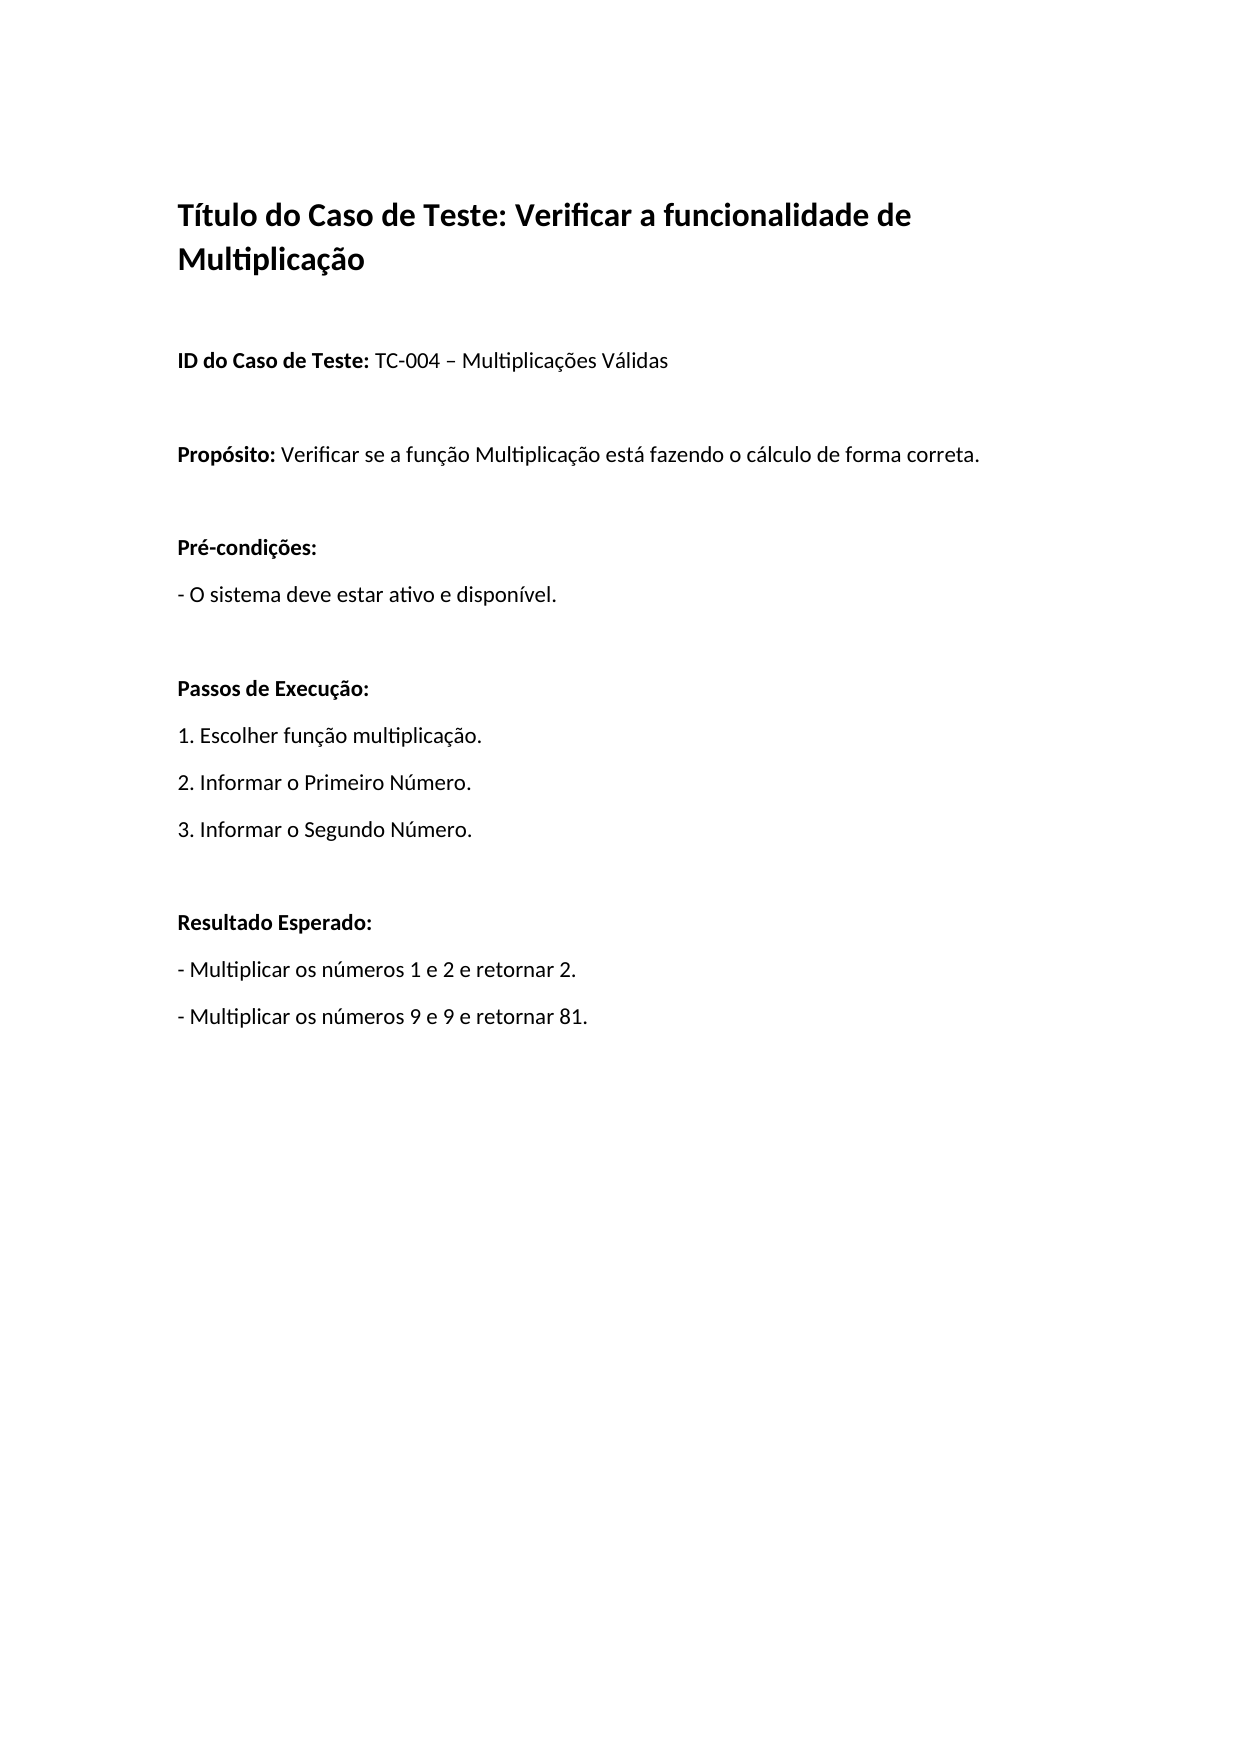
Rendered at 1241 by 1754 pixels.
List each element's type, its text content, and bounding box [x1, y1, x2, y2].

text ID do Caso de Teste: TC-004 – Multiplicações Válidas [177, 346, 1063, 374]
text Passos de Execução: [177, 674, 1063, 702]
text 2. Informar o Primeiro Número. [177, 768, 1063, 796]
text - O sistema deve estar ativo e disponível. [177, 580, 1063, 608]
text Pré-condições: [177, 533, 1063, 561]
text Resultado Esperado: [177, 908, 1063, 936]
text Título do Caso de Teste: Verificar a funcionalidade de Multiplicação [177, 194, 1063, 279]
text - Multiplicar os números 9 e 9 e retornar 81. [177, 1002, 1063, 1030]
text Propósito: Verificar se a função Multiplicação está fazendo o cálculo de forma correta. [177, 440, 1063, 468]
text - Multiplicar os números 1 e 2 e retornar 2. [177, 955, 1063, 983]
text 3. Informar o Segundo Número. [177, 815, 1063, 843]
text 1. Escolher função multiplicação. [177, 721, 1063, 749]
